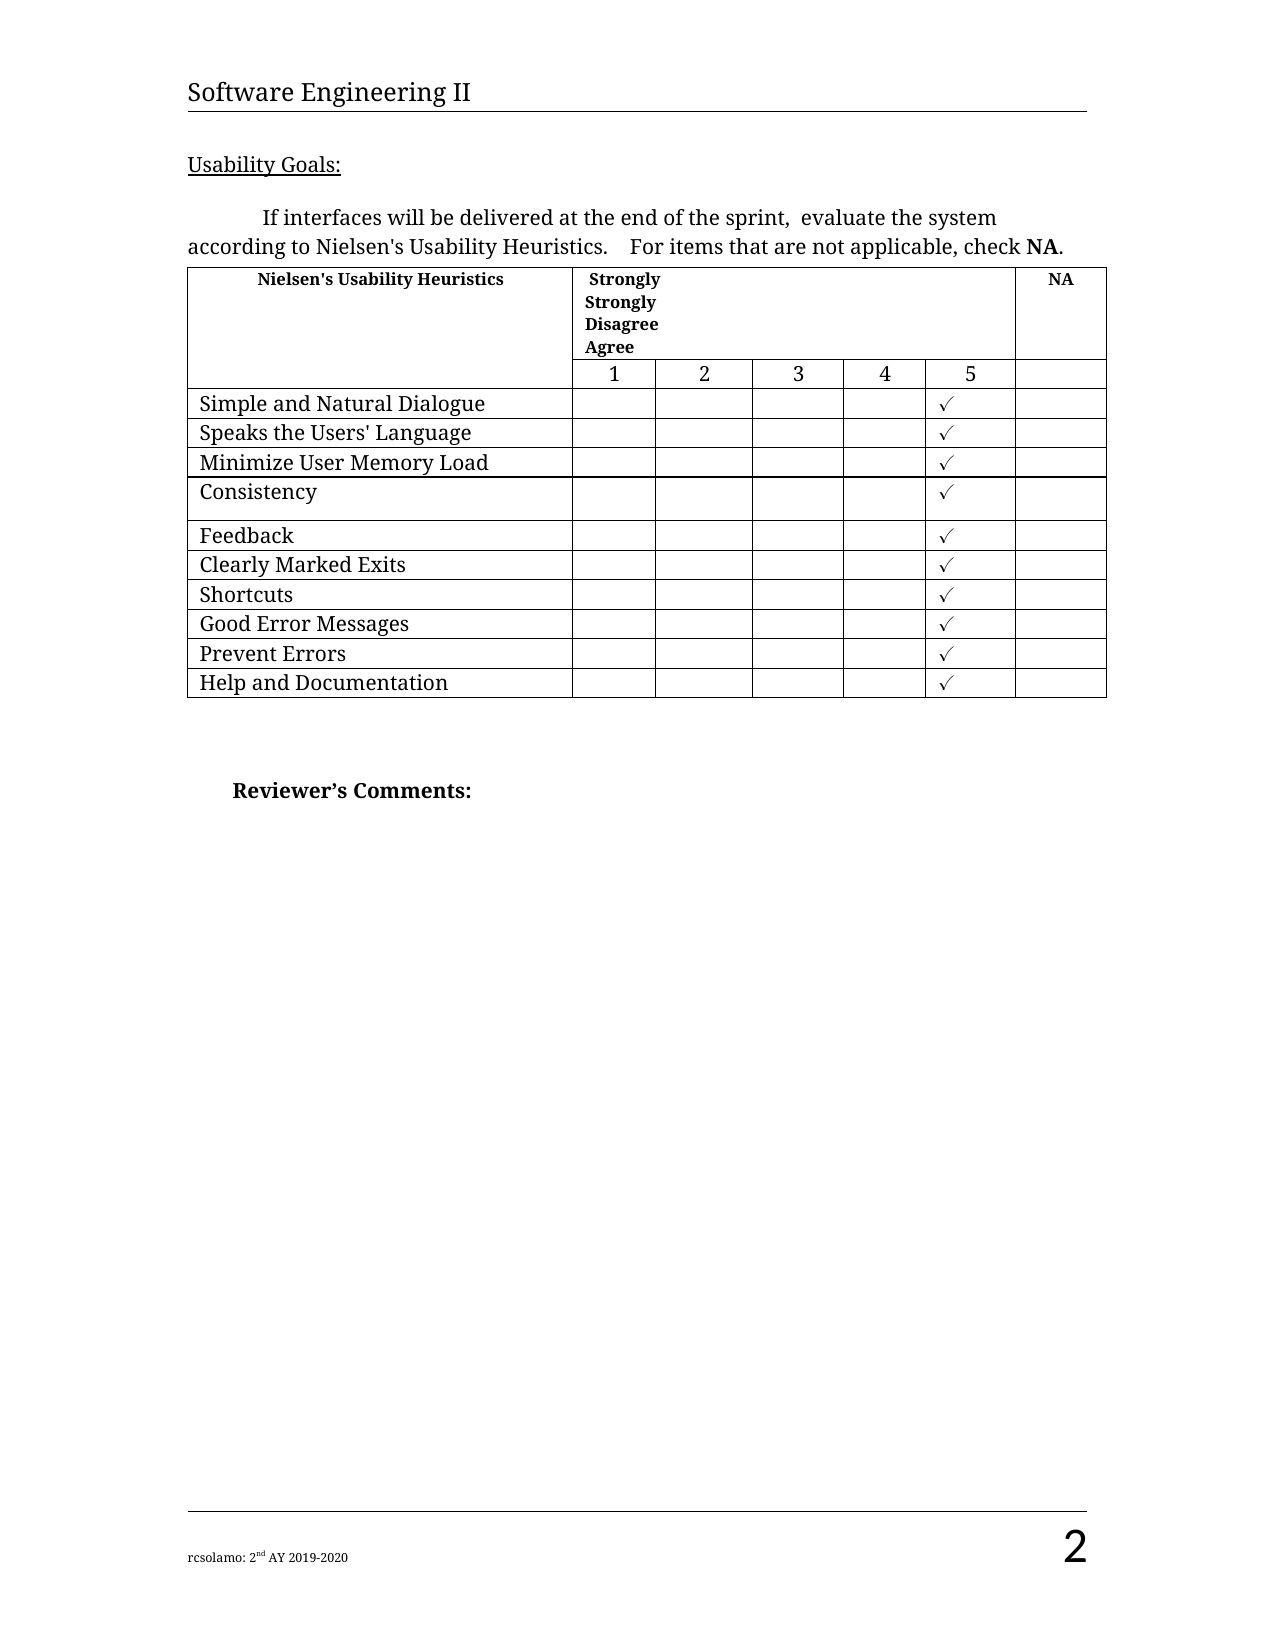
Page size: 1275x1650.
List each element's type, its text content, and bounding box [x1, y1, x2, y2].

table_cell [753, 448, 843, 476]
table_cell [656, 610, 752, 638]
table_cell Good Error Messages [188, 610, 572, 638]
table_cell Help and Documentation [188, 669, 572, 697]
table_cell 5 [926, 360, 1015, 388]
table_cell [844, 669, 925, 697]
table_cell [844, 478, 925, 520]
table_cell [573, 389, 655, 417]
table_cell ✓ [926, 551, 1015, 579]
table_cell [656, 669, 752, 697]
table_cell [1016, 419, 1106, 447]
text Usability Goals: [187, 150, 1087, 178]
table_cell [573, 669, 655, 697]
table_cell [844, 639, 925, 667]
table_cell ✓ [926, 610, 1015, 638]
table_cell [753, 551, 843, 579]
table_cell [753, 610, 843, 638]
table_cell ✓ [926, 389, 1015, 417]
table_cell ✓ [926, 669, 1015, 697]
subtitle If interfaces will be delivered at the end of the sprint, evaluate the system according to Nielsen's Usability Heuristics. For items that are not applicable, check NA. [187, 203, 1087, 260]
table_cell [844, 551, 925, 579]
table_cell [844, 610, 925, 638]
table_cell [1016, 669, 1106, 697]
table_cell [656, 419, 752, 447]
table_cell [844, 580, 925, 608]
table_header Nielsen's Usability Heuristics [188, 268, 572, 388]
table_cell 3 [753, 360, 843, 388]
table_cell [1016, 478, 1106, 520]
table_cell [1016, 610, 1106, 638]
table_cell Clearly Marked Exits [188, 551, 572, 579]
table_cell Prevent Errors [188, 639, 572, 667]
table_cell [753, 521, 843, 549]
table_cell Simple and Natural Dialogue [188, 389, 572, 417]
table_cell Minimize User Memory Load [188, 448, 572, 476]
table_header Strongly Strongly Disagree Agree [573, 268, 1015, 358]
table_cell [656, 389, 752, 417]
table_cell [656, 551, 752, 579]
table_cell Speaks the Users' Language [188, 419, 572, 447]
table_cell ✓ [926, 580, 1015, 608]
table_cell [573, 610, 655, 638]
table_cell [1016, 551, 1106, 579]
table_cell 1 [573, 360, 655, 388]
table_cell ✓ [926, 448, 1015, 476]
table_cell [753, 389, 843, 417]
table_cell [656, 639, 752, 667]
table_cell [753, 478, 843, 520]
table_cell [753, 580, 843, 608]
table_cell [656, 521, 752, 549]
table_cell [1016, 639, 1106, 667]
table_cell [573, 551, 655, 579]
table_cell Consistency [188, 478, 572, 520]
table_cell [753, 419, 843, 447]
table_cell [573, 419, 655, 447]
table_cell [753, 639, 843, 667]
table_cell [573, 478, 655, 520]
table_cell ✓ [926, 419, 1015, 447]
table_header NA [1016, 268, 1106, 358]
table_cell [844, 419, 925, 447]
table_cell [656, 448, 752, 476]
table_cell 2 [656, 360, 752, 388]
table_cell [753, 669, 843, 697]
table_cell [1016, 521, 1106, 549]
table_cell 4 [844, 360, 925, 388]
table_cell [1016, 448, 1106, 476]
table_cell [1016, 360, 1106, 388]
subtitle Reviewer’s Comments: [187, 776, 1087, 833]
table_cell ✓ [926, 478, 1015, 520]
table_cell [573, 580, 655, 608]
table_cell [844, 448, 925, 476]
table_cell Shortcuts [188, 580, 572, 608]
table_cell [573, 639, 655, 667]
table_cell [1016, 580, 1106, 608]
table_cell [844, 389, 925, 417]
table_cell [656, 580, 752, 608]
table_cell [1016, 389, 1106, 417]
table_cell Feedback [188, 521, 572, 549]
table_cell [573, 448, 655, 476]
table_cell [656, 478, 752, 520]
table_cell [573, 521, 655, 549]
table_cell [844, 521, 925, 549]
table_cell ✓ [926, 639, 1015, 667]
table_cell ✓ [926, 521, 1015, 549]
